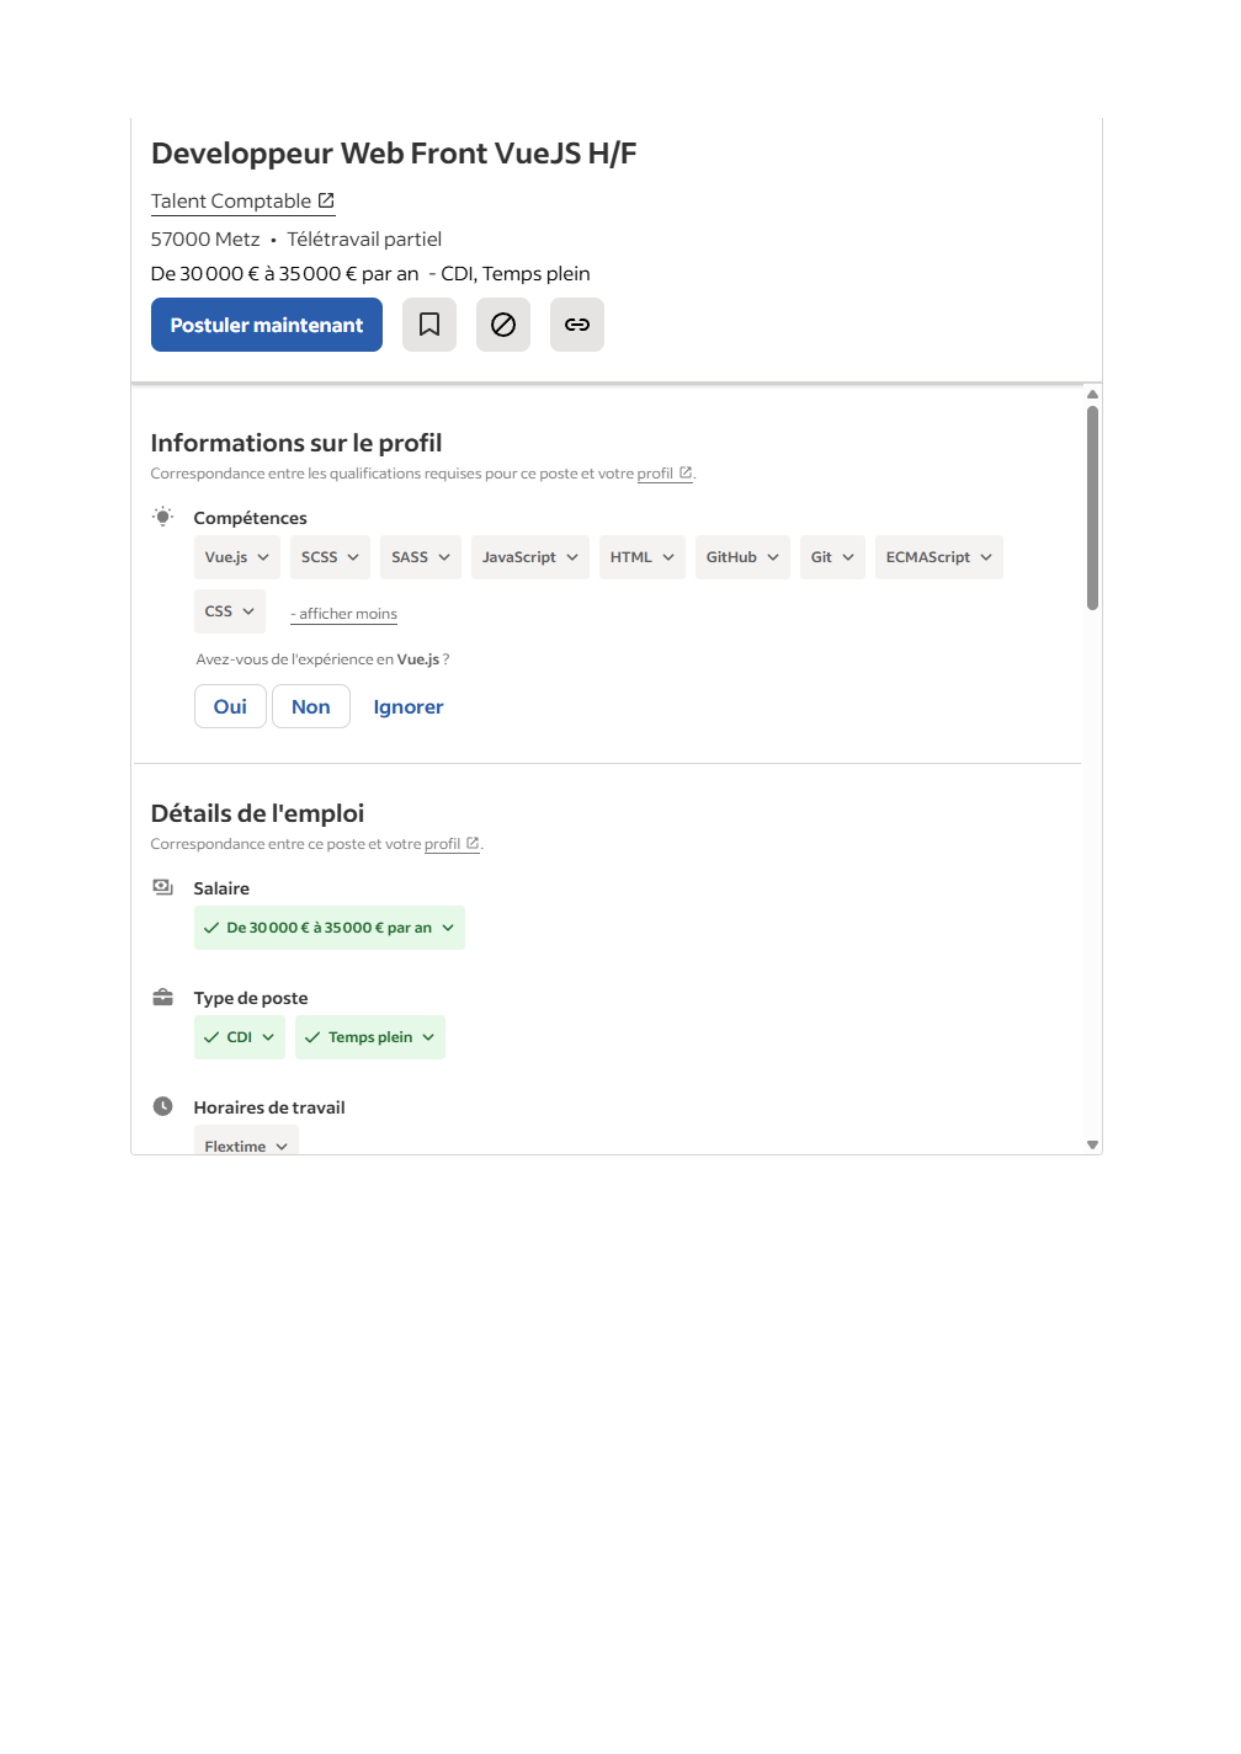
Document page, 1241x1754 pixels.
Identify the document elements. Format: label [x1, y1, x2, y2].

picture [118, 118, 1123, 1158]
